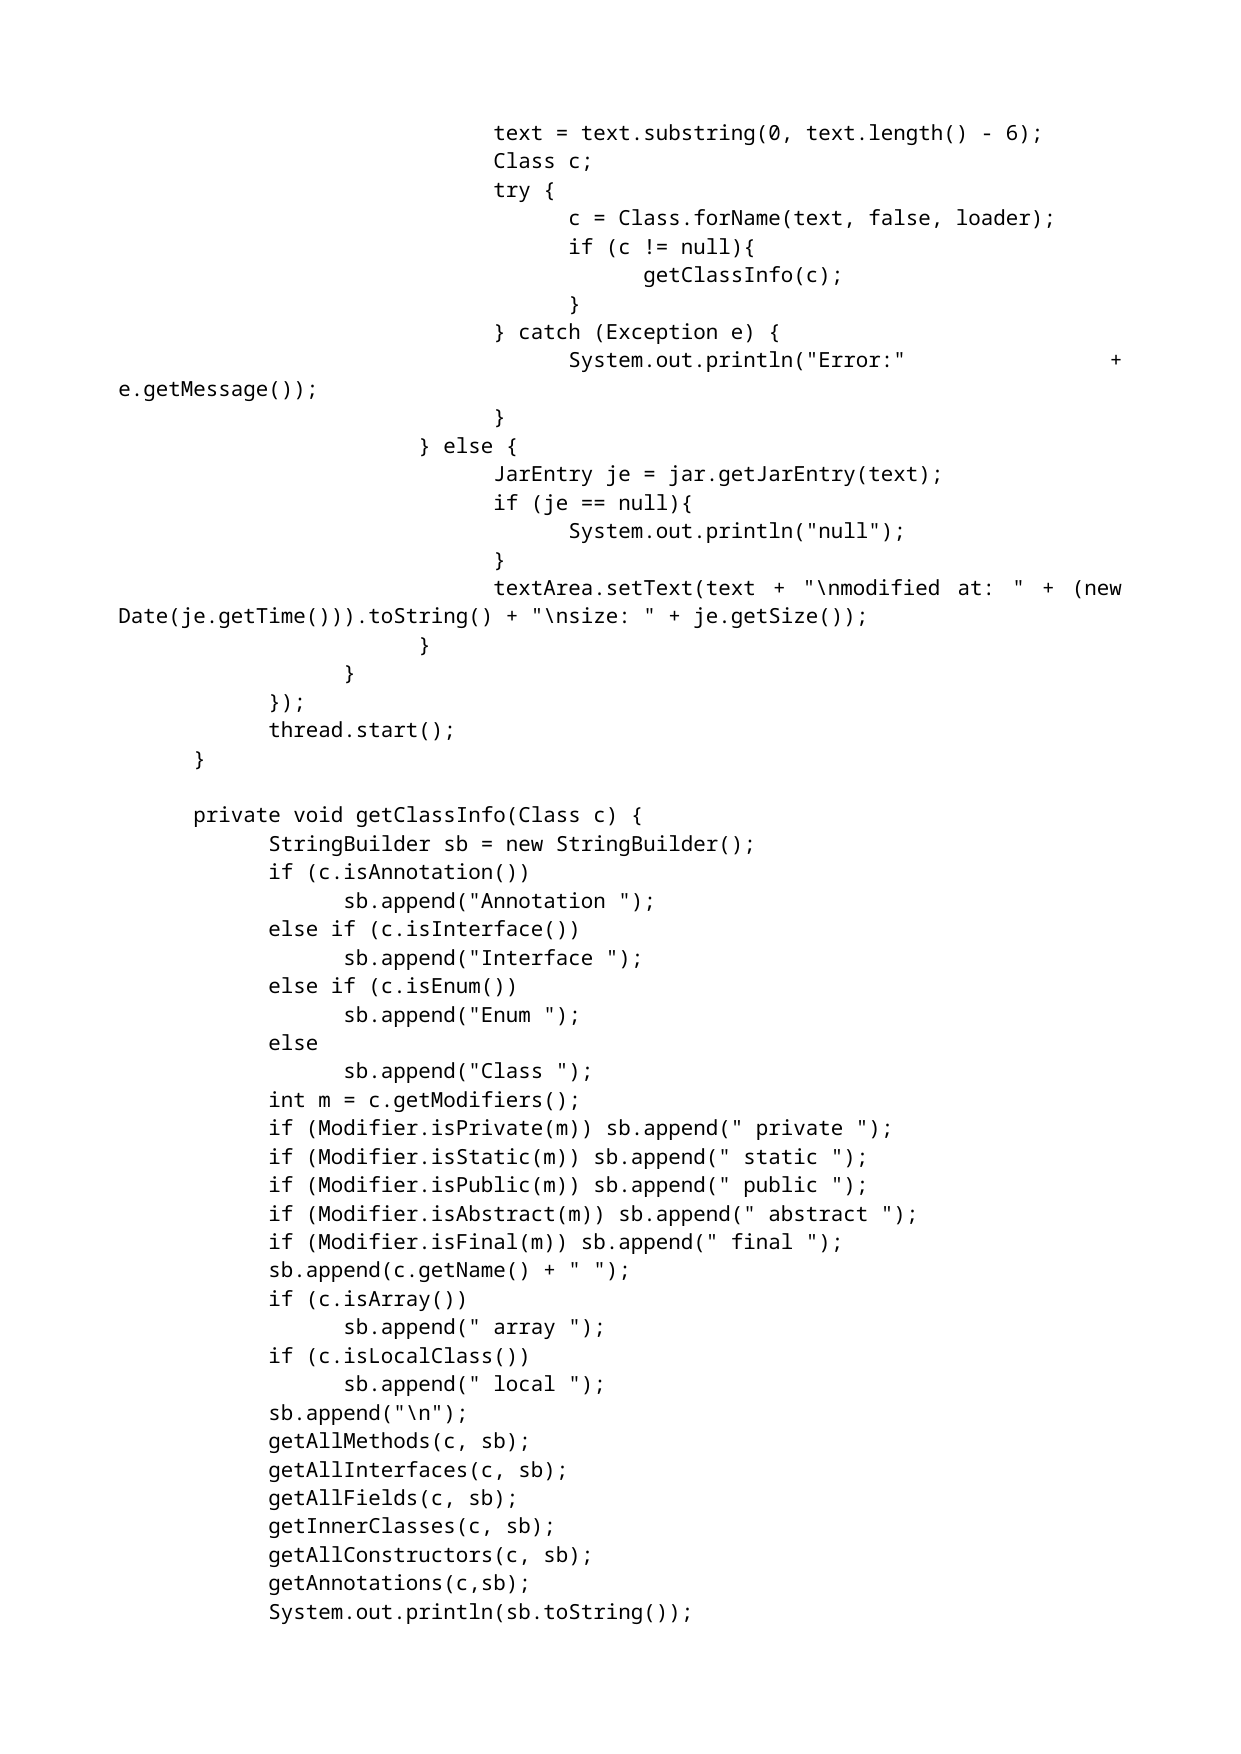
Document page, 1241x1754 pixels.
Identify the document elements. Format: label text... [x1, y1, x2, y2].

text sb.append(" local "); [118, 1369, 1122, 1398]
text if (Modifier.isStatic(m)) sb.append(" static "); [118, 1142, 1122, 1170]
text if (c != null){ [118, 232, 1122, 260]
text } [118, 289, 1122, 317]
text } [118, 545, 1122, 573]
text text = text.substring(0, text.length() - 6); [118, 118, 1122, 147]
text else if (c.isEnum()) [118, 971, 1122, 1000]
text System.out.println("Error:" + e.getMessage()); [118, 346, 1122, 402]
text else [118, 1028, 1122, 1057]
text c = Class.forName(text, false, loader); [118, 203, 1122, 232]
text getInnerClasses(c, sb); [118, 1512, 1122, 1540]
text } [118, 658, 1122, 687]
text private void getClassInfo(Class c) { [118, 801, 1122, 829]
text sb.append(c.getName() + " "); [118, 1256, 1122, 1284]
text System.out.println("null"); [118, 516, 1122, 545]
text getAnnotations(c,sb); [118, 1568, 1122, 1597]
text sb.append("\n"); [118, 1398, 1122, 1426]
text sb.append("Enum "); [118, 1000, 1122, 1028]
text if (c.isAnnotation()) [118, 857, 1122, 886]
text else if (c.isInterface()) [118, 914, 1122, 943]
text try { [118, 175, 1122, 203]
text if (Modifier.isPrivate(m)) sb.append(" private "); [118, 1113, 1122, 1142]
text JarEntry je = jar.getJarEntry(text); [118, 459, 1122, 488]
text getAllMethods(c, sb); [118, 1426, 1122, 1455]
text getClassInfo(c); [118, 260, 1122, 289]
text thread.start(); [118, 715, 1122, 744]
text getAllConstructors(c, sb); [118, 1540, 1122, 1568]
text if (c.isLocalClass()) [118, 1341, 1122, 1369]
text if (c.isArray()) [118, 1284, 1122, 1312]
text } [118, 630, 1122, 658]
text int m = c.getModifiers(); [118, 1085, 1122, 1113]
text textArea.setText(text + "\nmodified at: " + (new Date(je.getTime())).toString() + "\nsize: " + je.getSize()); [118, 573, 1122, 630]
text if (Modifier.isFinal(m)) sb.append(" final "); [118, 1227, 1122, 1256]
text if (je == null){ [118, 488, 1122, 516]
text getAllFields(c, sb); [118, 1483, 1122, 1512]
text if (Modifier.isPublic(m)) sb.append(" public "); [118, 1170, 1122, 1199]
text } catch (Exception e) { [118, 317, 1122, 346]
text sb.append(" array "); [118, 1312, 1122, 1341]
text Class c; [118, 147, 1122, 175]
text sb.append("Annotation "); [118, 886, 1122, 914]
text } [118, 402, 1122, 431]
text sb.append("Interface "); [118, 943, 1122, 971]
text StringBuilder sb = new StringBuilder(); [118, 829, 1122, 857]
text }); [118, 687, 1122, 715]
text } else { [118, 431, 1122, 459]
text } [118, 744, 1122, 772]
text if (Modifier.isAbstract(m)) sb.append(" abstract "); [118, 1199, 1122, 1227]
text getAllInterfaces(c, sb); [118, 1455, 1122, 1483]
text System.out.println(sb.toString()); [118, 1597, 1122, 1625]
text sb.append("Class "); [118, 1057, 1122, 1085]
